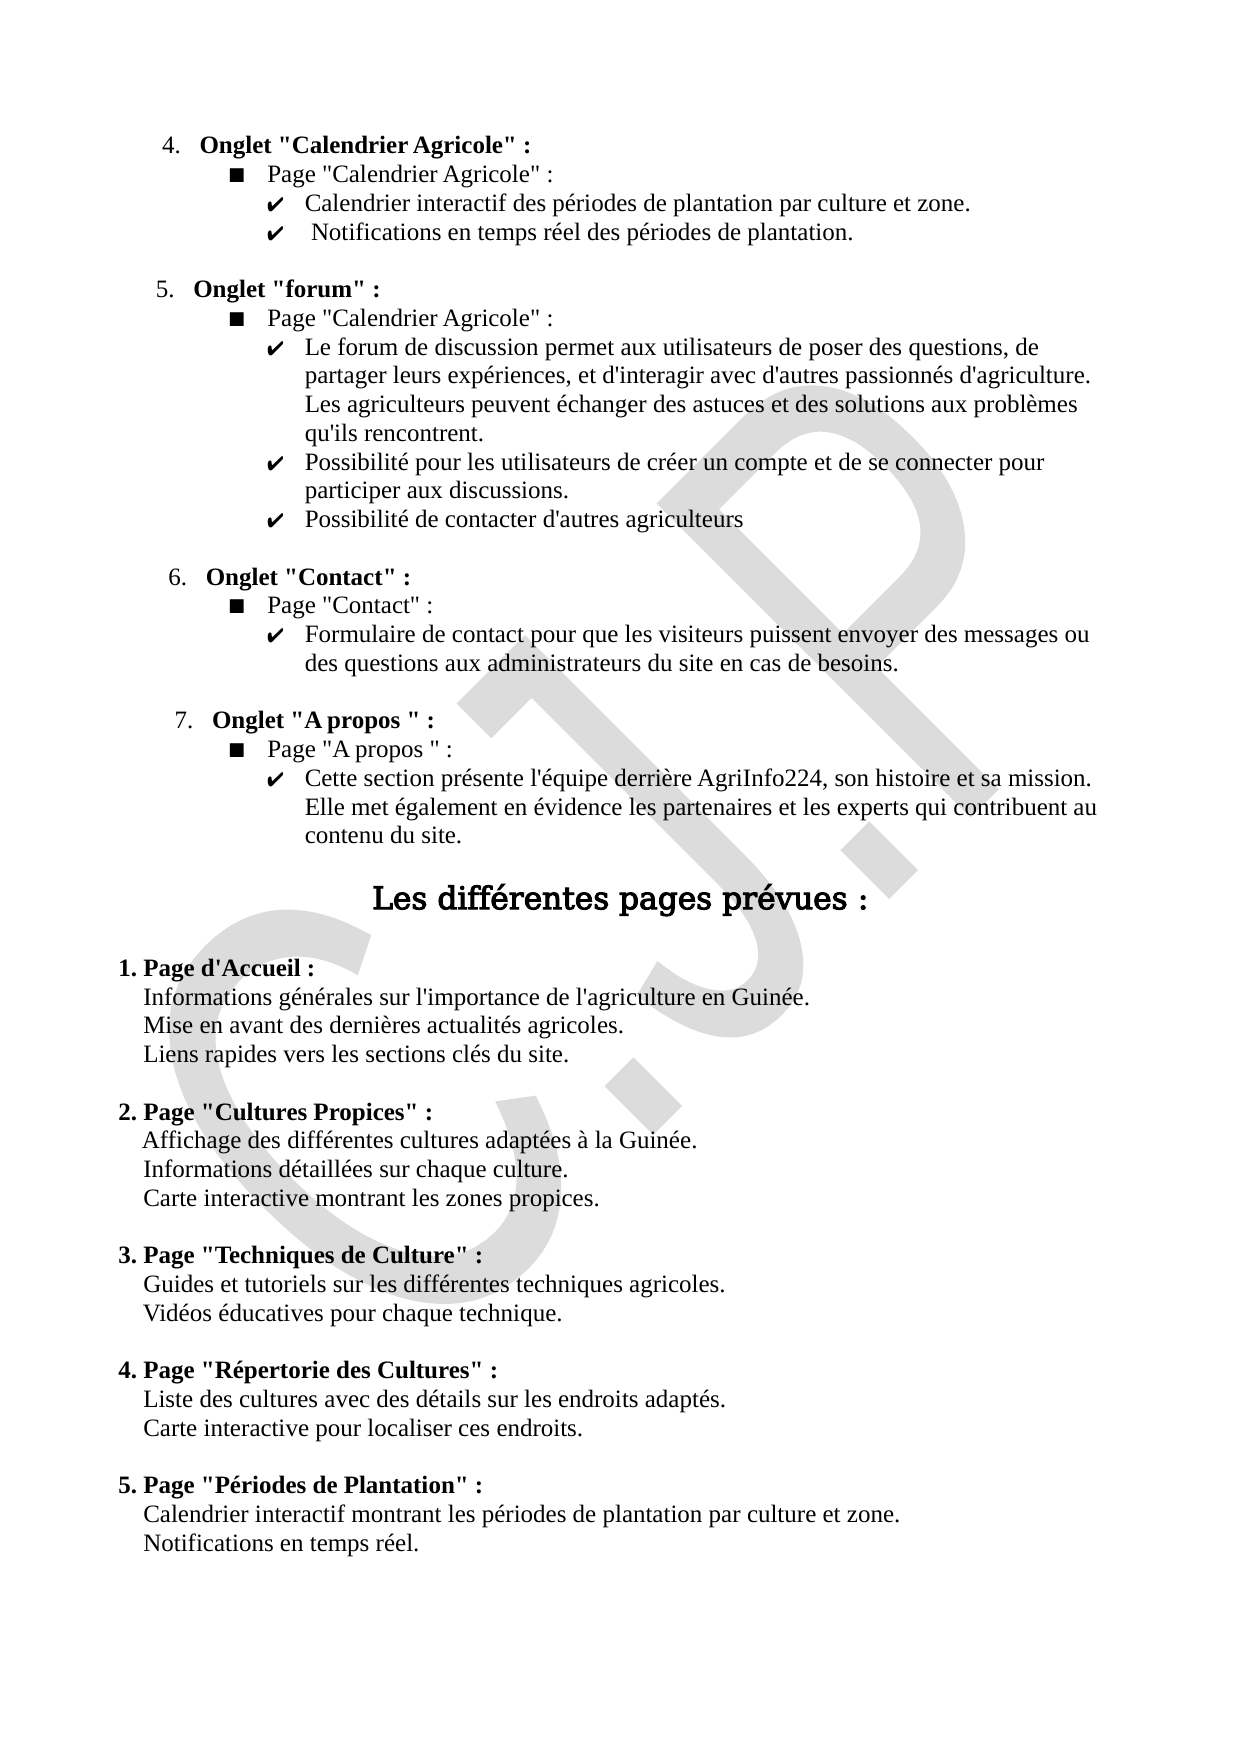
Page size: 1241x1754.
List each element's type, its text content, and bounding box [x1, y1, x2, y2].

text Mise en avant des dernières actualités agricoles. [216, 1011, 1122, 1039]
text [951, 562, 1122, 591]
text 3. Page "Techniques de Culture" : [379, 1241, 482, 1256]
text Carte interactive montrant les zones propices. [118, 1183, 267, 1212]
text [773, 562, 910, 591]
list [926, 591, 1122, 619]
list Possibilité de contacter d'autres agriculteurs [267, 504, 685, 533]
text 1. Page d'Accueil : [240, 953, 758, 982]
list Page "Calendrier Agricole" : [229, 159, 1122, 188]
text Calendrier interactif montrant les périodes de plantation par culture et zone. [118, 1499, 1122, 1528]
text Informations générales sur l'importance de l'agriculture en Guinée. [787, 982, 1122, 1011]
text Guides et tutoriels sur les différentes techniques agricoles. [118, 1269, 398, 1298]
list Calendrier interactif des périodes de plantation par culture et zone. [267, 188, 1122, 217]
list Notifications en temps réel des périodes de plantation. [267, 217, 1122, 246]
list Formulaire de contact pour que les visiteurs puissent envoyer des messages ou des questions aux administrateurs du site en cas de besoins. [881, 619, 1122, 677]
list Cette section présente l'équipe derrière AgriInfo224, son histoire et sa mission. Elle met également en évidence les partenaires et les experts qui contribuent au contenu du site. [654, 763, 1122, 849]
list Possibilité pour les utilisateurs de créer un compte et de se connecter pour participer aux discussions. [267, 447, 712, 504]
text Affichage des différentes cultures adaptées à la Guinée. [249, 1126, 513, 1154]
text Informations détaillées sur chaque culture. [118, 1154, 239, 1183]
text 1. Page d'Accueil : [118, 953, 197, 982]
text Informations générales sur l'importance de l'agriculture en Guinée. [221, 982, 656, 1011]
list Page "Contact" : [229, 591, 771, 619]
list Formulaire de contact pour que les visiteurs puissent envoyer des messages ou des questions aux administrateurs du site en cas de besoins. [267, 619, 829, 677]
text 1. Page d'Accueil : [802, 953, 1122, 982]
text Affichage des différentes cultures adaptées à la Guinée. [118, 1126, 216, 1154]
text Affichage des différentes cultures adaptées à la Guinée. [550, 1126, 1122, 1154]
text Carte interactive pour localiser ces endroits. [118, 1413, 1122, 1442]
text Informations détaillées sur chaque culture. [558, 1154, 1122, 1183]
text Carte interactive montrant les zones propices. [560, 1183, 1122, 1212]
text Mise en avant des dernières actualités agricoles. [118, 1011, 170, 1039]
text 5. Onglet "forum" : [118, 274, 1122, 303]
text Informations générales sur l'importance de l'agriculture en Guinée. [118, 982, 179, 1011]
text Notifications en temps réel. [118, 1528, 1122, 1557]
list Possibilité pour les utilisateurs de créer un compte et de se connecter pour participer aux discussions. [726, 447, 912, 504]
text 2. Page "Cultures Propices" : [664, 1097, 1122, 1126]
list [945, 734, 1122, 763]
list Cette section présente l'équipe derrière AgriInfo224, son histoire et sa mission. Elle met également en évidence les partenaires et les experts qui contribuent au contenu du site. [267, 763, 681, 849]
text 4. Page "Répertorie des Cultures" : [118, 1356, 1122, 1384]
text 5. Page "Périodes de Plantation" : [118, 1471, 1122, 1499]
text Vidéos éducatives pour chaque technique. [118, 1298, 1122, 1327]
list Page "A propos " : [229, 734, 595, 763]
text 2. Page "Cultures Propices" : [118, 1097, 198, 1126]
text Les différentes pages prévues : [118, 878, 725, 916]
text 3. Page "Techniques de Culture" : [530, 1241, 1122, 1269]
list Page "Calendrier Agricole" : [229, 303, 1122, 332]
text 3. Page "Techniques de Culture" : [118, 1241, 337, 1269]
text Guides et tutoriels sur les différentes techniques agricoles. [485, 1269, 1122, 1298]
text Liens rapides vers les sections clés du site. [216, 1039, 1122, 1068]
text Carte interactive montrant les zones propices. [298, 1183, 516, 1212]
text Liens rapides vers les sections clés du site. [118, 1039, 173, 1068]
text [917, 706, 1122, 734]
text 2. Page "Cultures Propices" : [232, 1097, 518, 1126]
list [802, 591, 884, 619]
text [497, 706, 566, 734]
list Possibilité pour les utilisateurs de créer un compte et de se connecter pour participer aux discussions. [924, 447, 1122, 504]
text Liste des cultures avec des détails sur les endroits adaptés. [118, 1384, 1122, 1413]
text 7. Onglet "A propos " : [118, 706, 486, 734]
text [597, 706, 886, 734]
list Possibilité de contacter d'autres agriculteurs [720, 504, 920, 533]
text 6. Onglet "Contact" : [118, 562, 743, 591]
list Le forum de discussion permet aux utilisateurs de poser des questions, de partager leurs expériences, et d'interagir avec d'autres passionnés d'agriculture. Les agriculteurs peuvent échanger des astuces et des solutions aux problèmes qu'ils rencontrent. [267, 332, 1122, 447]
list [625, 734, 915, 763]
text 4. Onglet "Calendrier Agricole" : [118, 131, 1122, 159]
list Possibilité de contacter d'autres agriculteurs [959, 504, 1122, 533]
text 2. Page "Cultures Propices" : [537, 1097, 643, 1126]
text Informations détaillées sur chaque culture. [271, 1154, 516, 1183]
text Les différentes pages prévues : [767, 878, 1122, 916]
